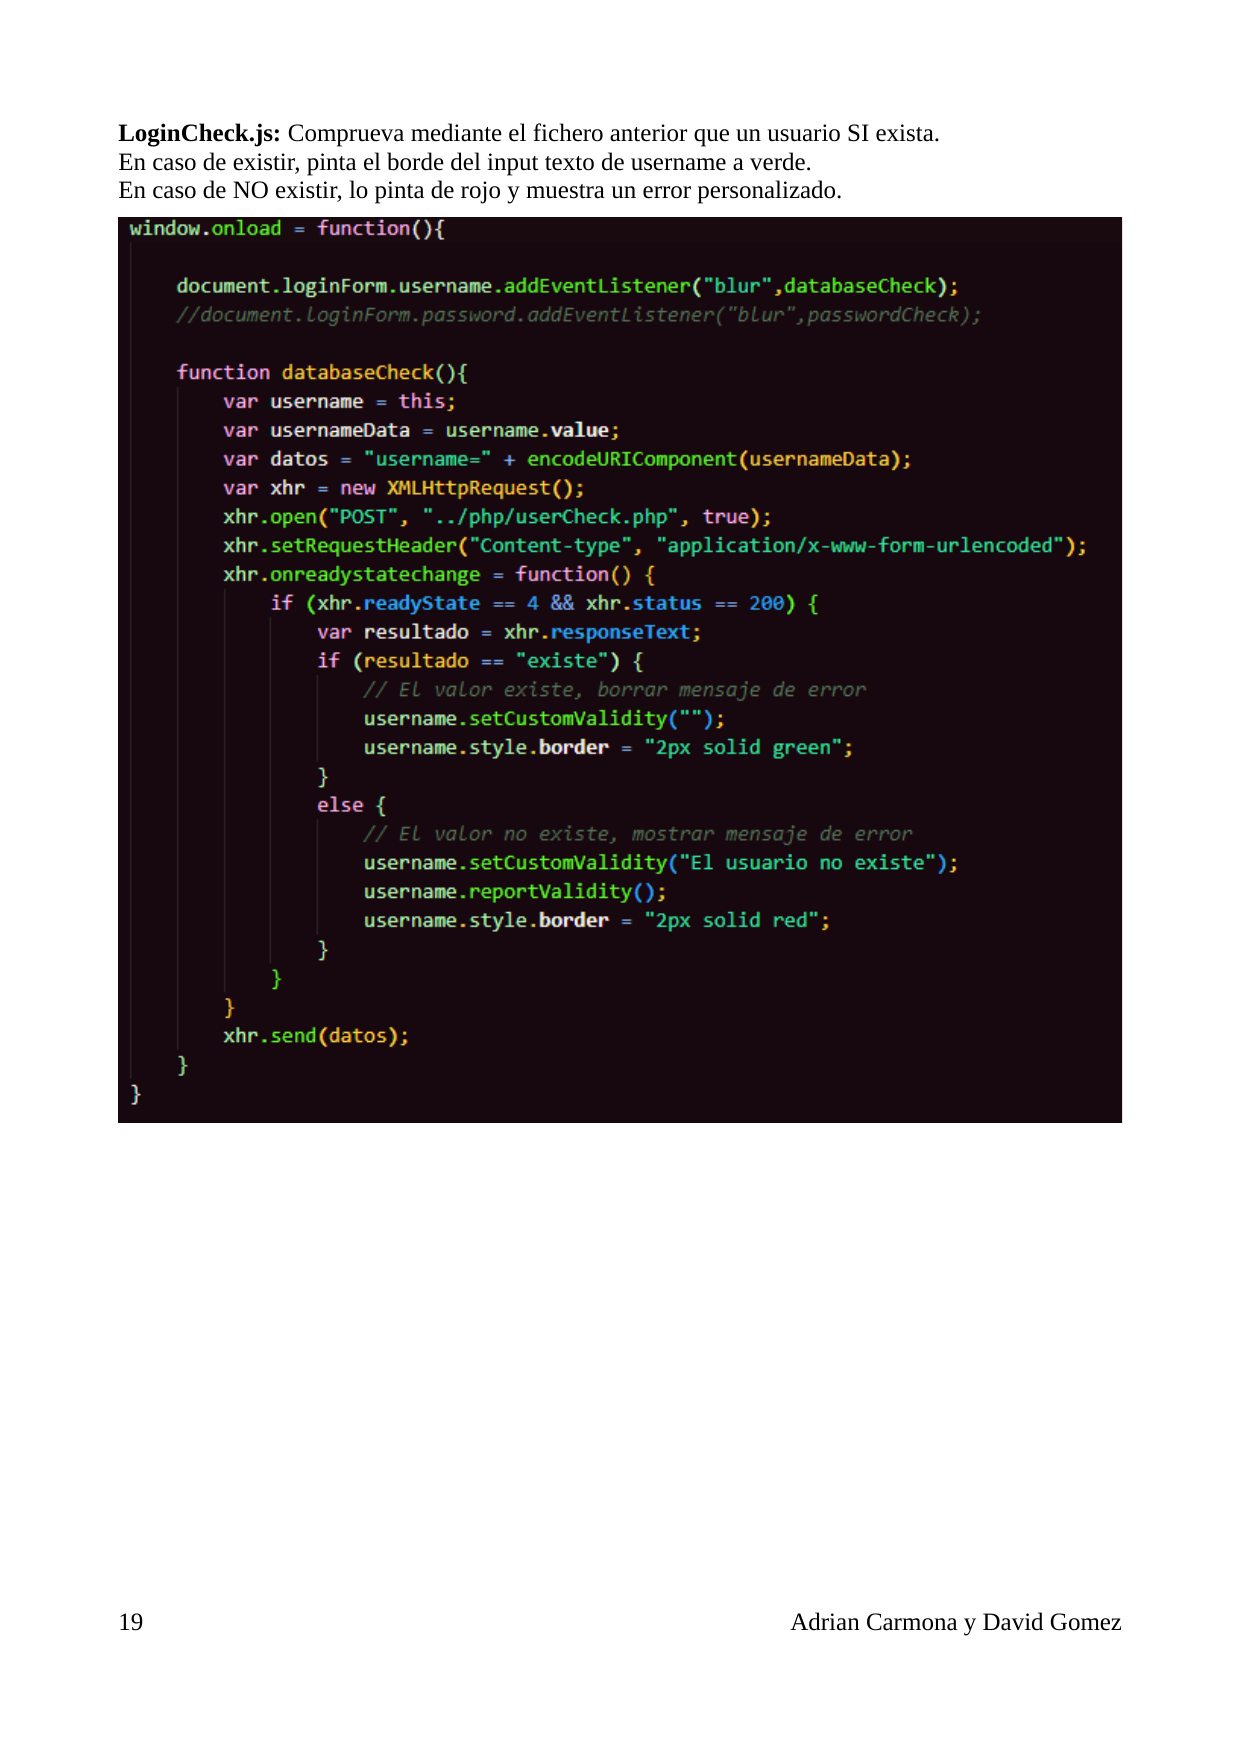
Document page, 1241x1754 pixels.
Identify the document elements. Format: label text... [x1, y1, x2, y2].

text En caso de NO existir, lo pinta de rojo y muestra un error personalizado. [118, 176, 1122, 204]
picture [118, 217, 1123, 1123]
text LoginCheck.js: Comprueva mediante el fichero anterior que un usuario SI exista. [118, 118, 1122, 147]
text En caso de existir, pinta el borde del input texto de username a verde. [118, 147, 1122, 176]
